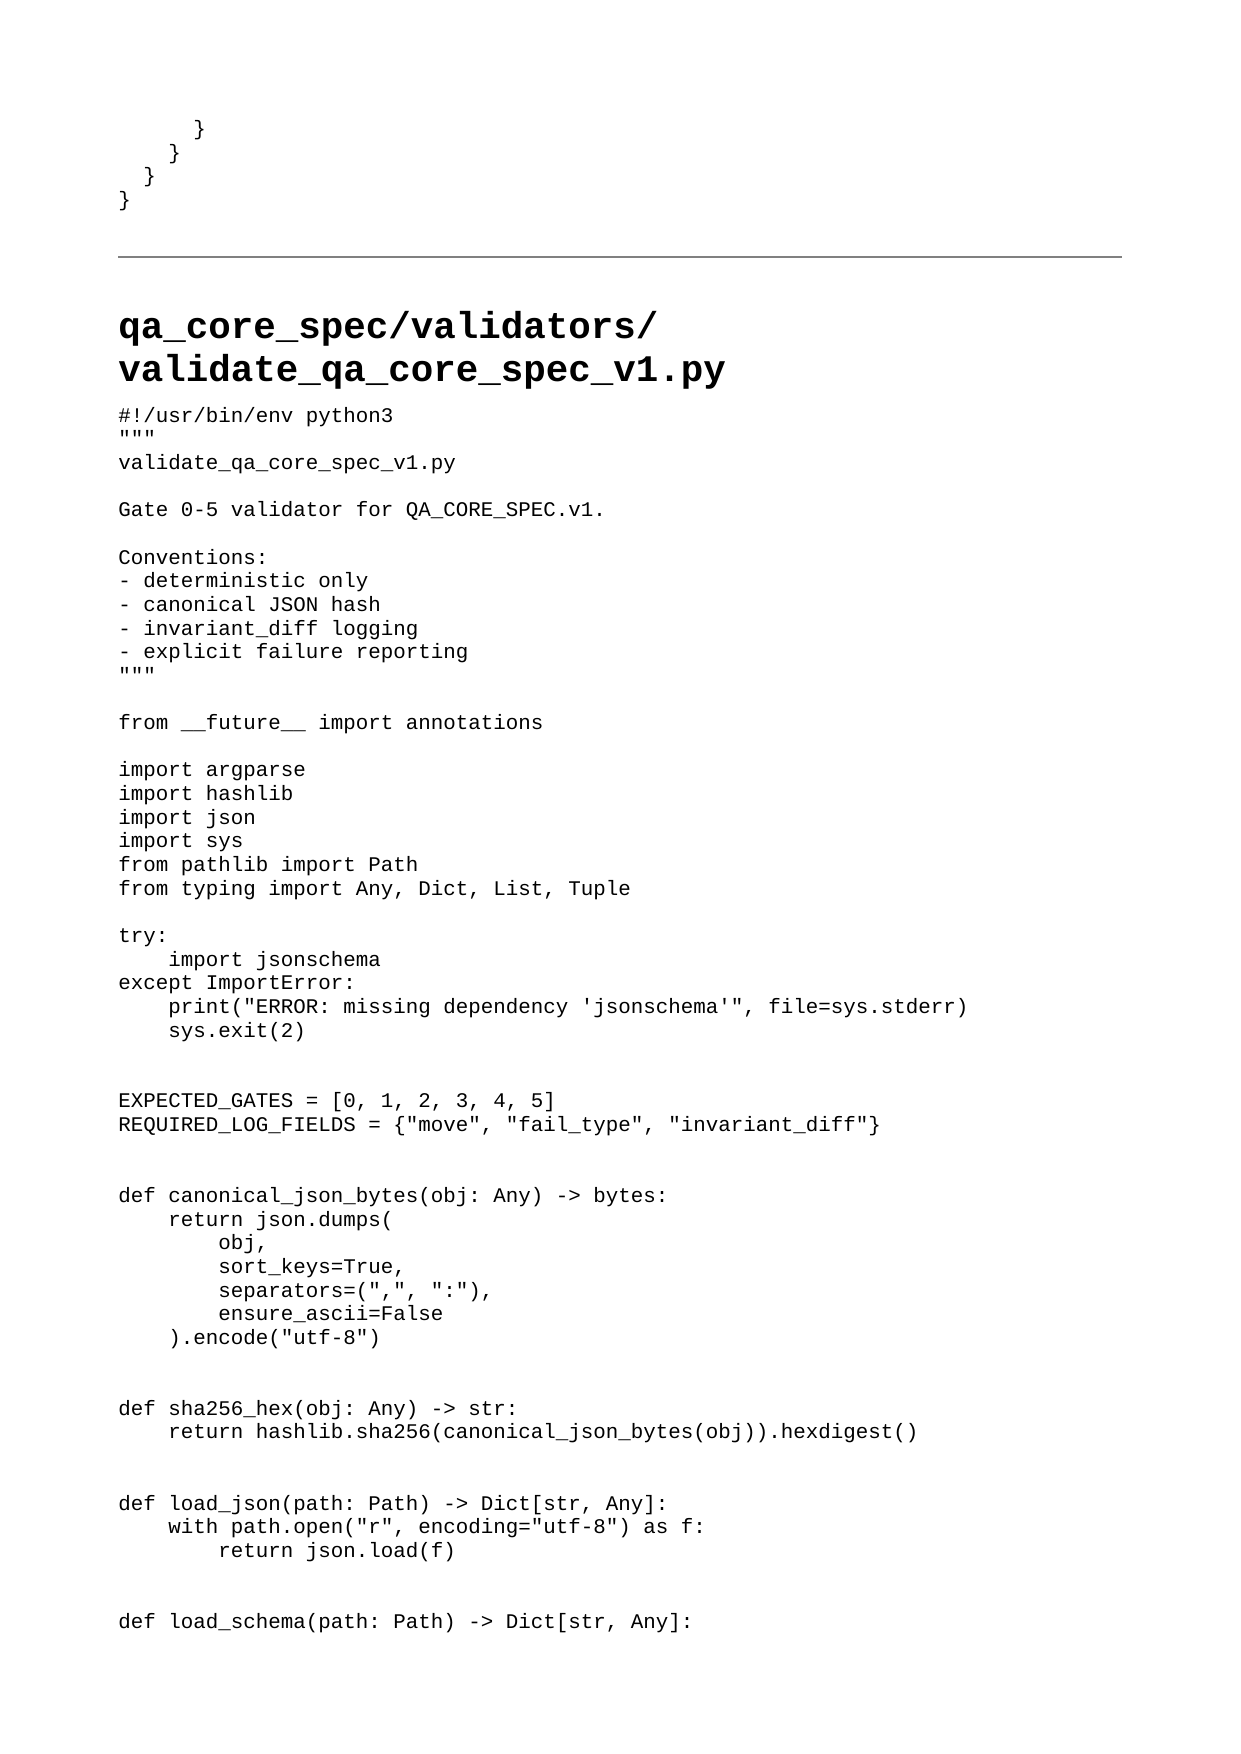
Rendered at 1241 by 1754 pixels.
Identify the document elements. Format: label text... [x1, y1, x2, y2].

text from __future__ import annotations [118, 712, 1122, 736]
text with path.open("r", encoding="utf-8") as f: [118, 1516, 1122, 1540]
text def load_schema(path: Path) -> Dict[str, Any]: [118, 1611, 1122, 1634]
text } [118, 118, 1122, 142]
text - deterministic only [118, 570, 1122, 594]
text REQUIRED_LOG_FIELDS = {"move", "fail_type", "invariant_diff"} [118, 1114, 1122, 1138]
text """ [118, 665, 1122, 688]
text obj, [118, 1232, 1122, 1256]
text except ImportError: [118, 972, 1122, 996]
text return hashlib.sha256(canonical_json_bytes(obj)).hexdigest() [118, 1422, 1122, 1445]
text ensure_ascii=False [118, 1303, 1122, 1327]
text } [118, 189, 1122, 213]
text sort_keys=True, [118, 1256, 1122, 1280]
text import json [118, 807, 1122, 830]
text ).encode("utf-8") [118, 1327, 1122, 1351]
text print("ERROR: missing dependency 'jsonschema'", file=sys.stderr) [118, 996, 1122, 1019]
text sys.exit(2) [118, 1019, 1122, 1043]
text from typing import Any, Dict, List, Tuple [118, 878, 1122, 901]
text - canonical JSON hash [118, 594, 1122, 618]
text import argparse [118, 759, 1122, 783]
text """ [118, 428, 1122, 452]
text def sha256_hex(obj: Any) -> str: [118, 1398, 1122, 1422]
text import jsonschema [118, 949, 1122, 972]
text return json.load(f) [118, 1540, 1122, 1563]
text - explicit failure reporting [118, 641, 1122, 665]
subtitle qa_core_spec/validators/validate_qa_core_spec_v1.py [118, 307, 1122, 392]
text Conventions: [118, 547, 1122, 570]
text def canonical_json_bytes(obj: Any) -> bytes: [118, 1185, 1122, 1209]
text Gate 0-5 validator for QA_CORE_SPEC.v1. [118, 499, 1122, 523]
text #!/usr/bin/env python3 [118, 405, 1122, 428]
text EXPECTED_GATES = [0, 1, 2, 3, 4, 5] [118, 1091, 1122, 1114]
text } [118, 165, 1122, 189]
text def load_json(path: Path) -> Dict[str, Any]: [118, 1492, 1122, 1516]
text - invariant_diff logging [118, 618, 1122, 641]
text separators=(",", ":"), [118, 1280, 1122, 1303]
text } [118, 142, 1122, 165]
text validate_qa_core_spec_v1.py [118, 452, 1122, 476]
text import hashlib [118, 783, 1122, 807]
text from pathlib import Path [118, 854, 1122, 878]
text try: [118, 925, 1122, 949]
text return json.dumps( [118, 1209, 1122, 1232]
text import sys [118, 830, 1122, 854]
